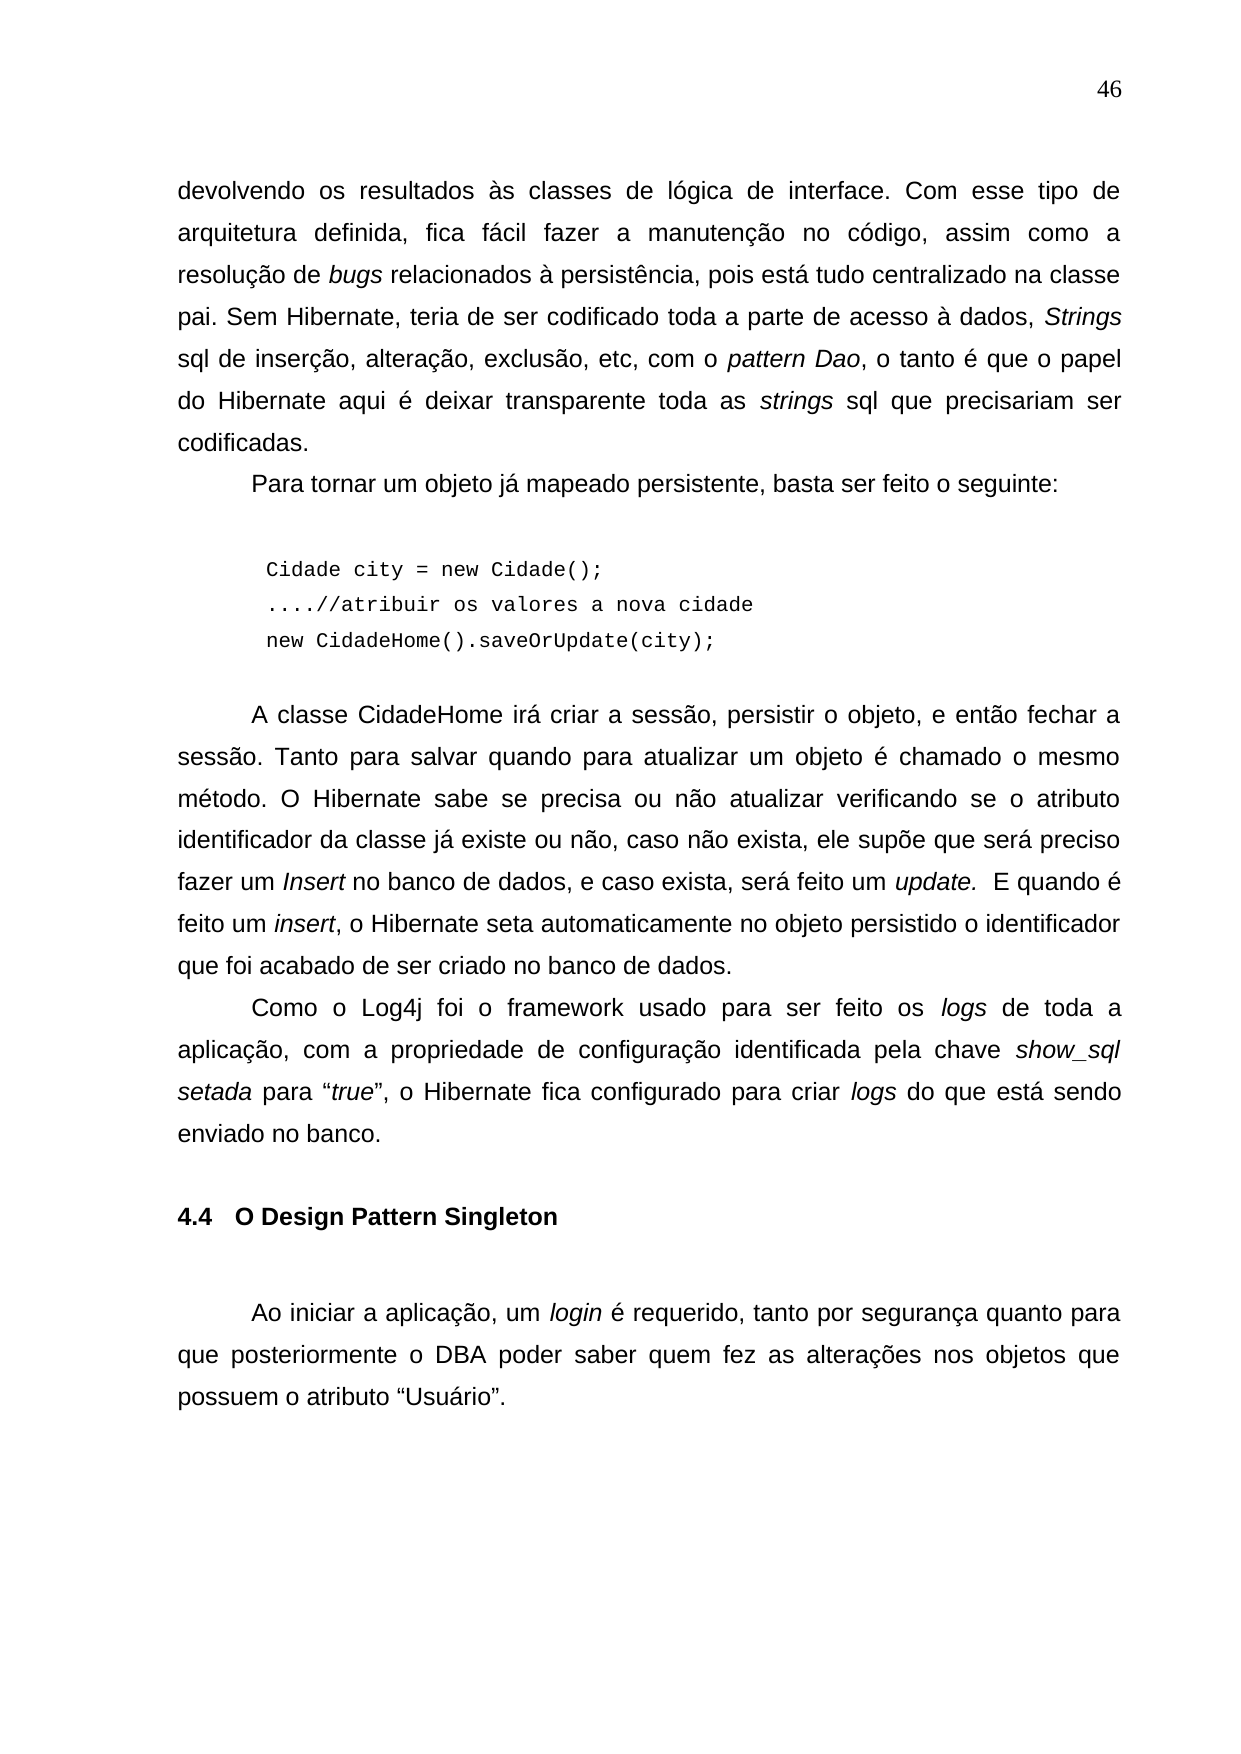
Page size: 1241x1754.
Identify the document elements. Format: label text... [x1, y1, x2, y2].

text devolvendo os resultados às classes de lógica de interface. Com esse tipo de arquitetura definida, fica fácil fazer a manutenção no código, assim como a resolução de bugs relacionados à persistência, pois está tudo centralizado na classe pai. Sem Hibernate, teria de ser codificado toda a parte de acesso à dados, Strings sql de inserção, alteração, exclusão, etc, com o pattern Dao, o tanto é que o papel do Hibernate aqui é deixar transparente toda as strings sql que precisariam ser codificadas. [177, 177, 1122, 456]
subtitle O Design Pattern Singleton [177, 1203, 1122, 1231]
text A classe CidadeHome irá criar a sessão, persistir o objeto, e então fechar a sessão. Tanto para salvar quando para atualizar um objeto é chamado o mesmo método. O Hibernate sabe se precisa ou não atualizar verificando se o atributo identificador da classe já existe ou não, caso não exista, ele supõe que será preciso fazer um Insert no banco de dados, e caso exista, será feito um update. E quando é feito um insert, o Hibernate seta automaticamente no objeto persistido o identificador que foi acabado de ser criado no banco de dados. [177, 701, 1122, 980]
text ....//atribuir os valores a nova cidade [177, 594, 1122, 618]
text Ao iniciar a aplicação, um login é requerido, tanto por segurança quanto para que posteriormente o DBA poder saber quem fez as alterações nos objetos que possuem o atributo “Usuário”. [177, 1299, 1122, 1411]
text Como o Log4j foi o framework usado para ser feito os logs de toda a aplicação, com a propriedade de configuração identificada pela chave show_sql setada para “true”, o Hibernate fica configurado para criar logs do que está sendo enviado no banco. [177, 994, 1122, 1147]
text Para tornar um objeto já mapeado persistente, basta ser feito o seguinte: [177, 470, 1122, 498]
text new CidadeHome().saveOrUpdate(city); [177, 630, 1122, 653]
text Cidade city = new Cidade(); [177, 559, 1122, 583]
